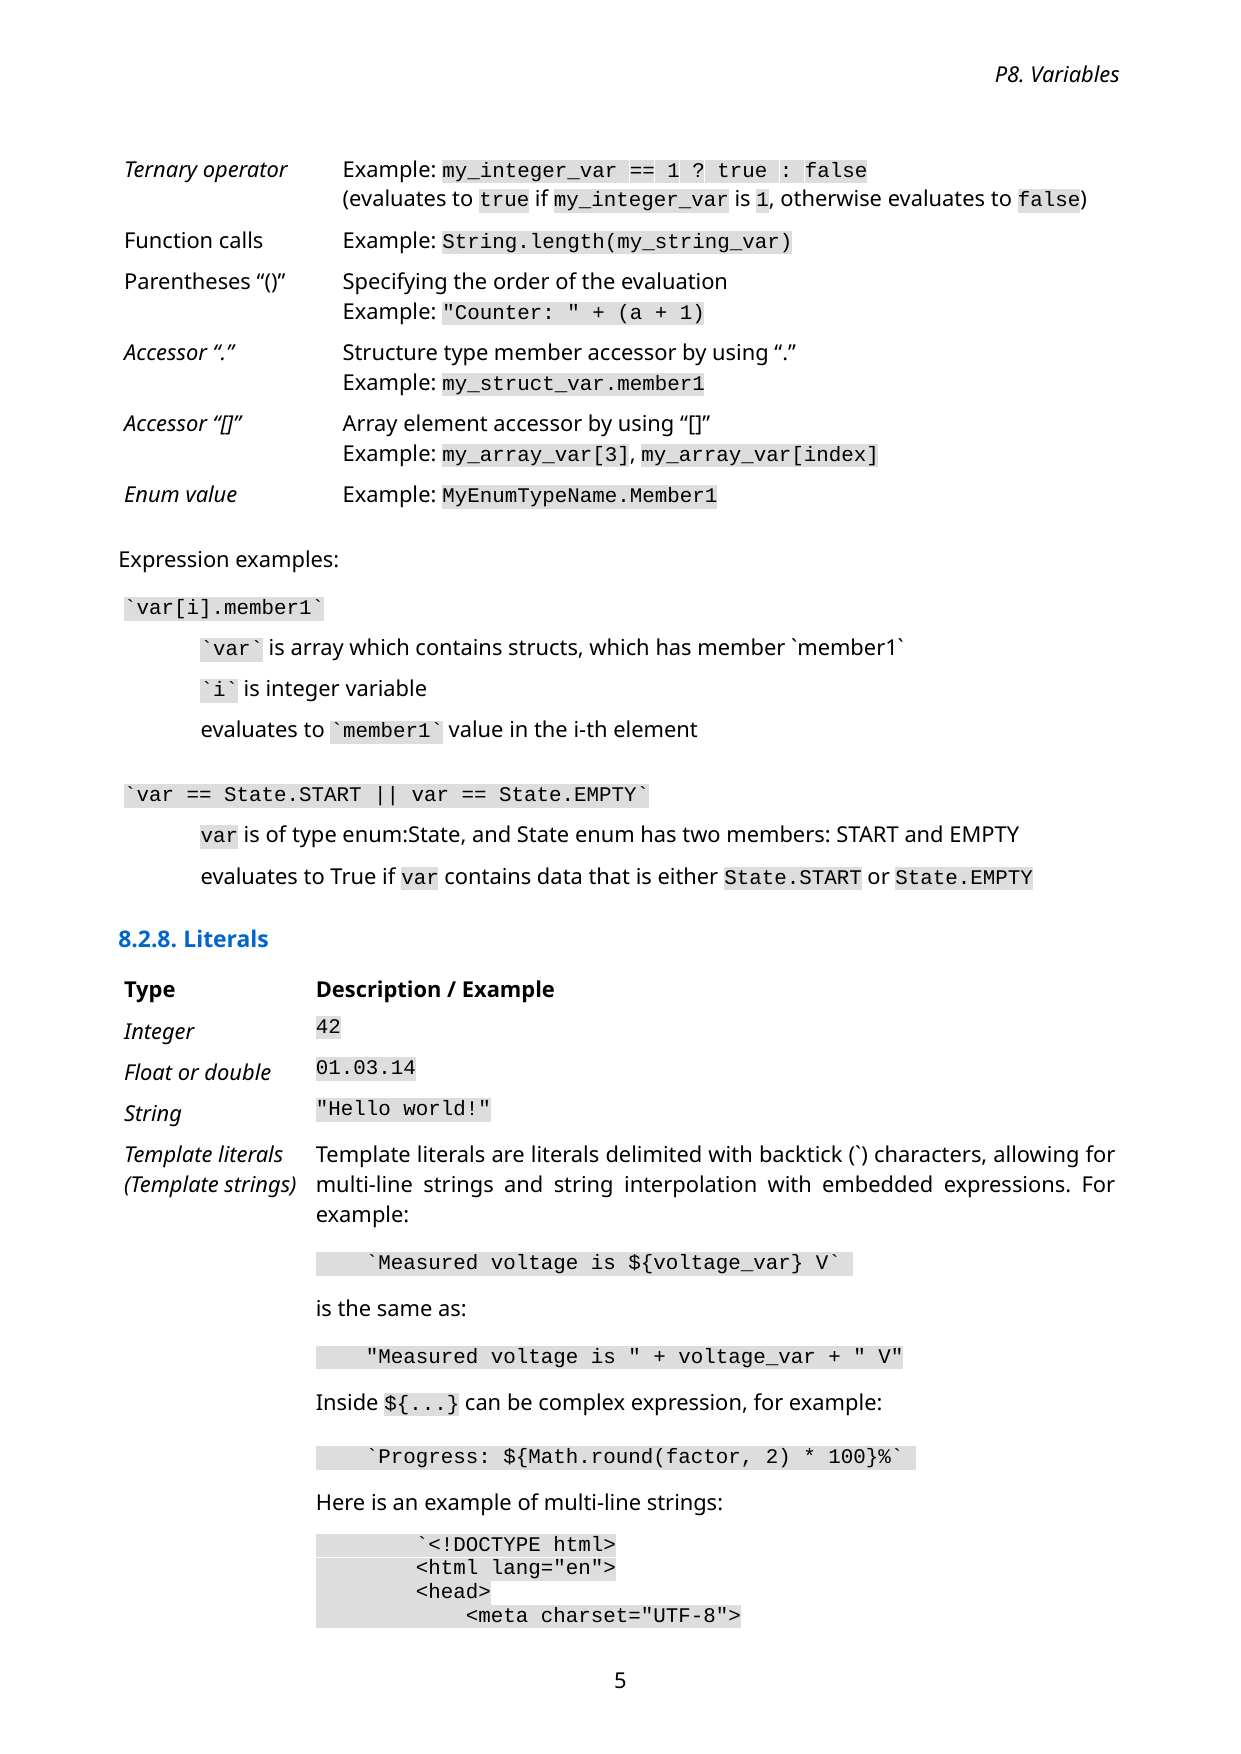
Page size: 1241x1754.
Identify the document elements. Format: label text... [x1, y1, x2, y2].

subtitle Literals [118, 923, 1122, 954]
table_header Type [118, 969, 310, 1010]
table_cell [337, 107, 1122, 148]
table_cell [118, 107, 337, 148]
table_cell `var` is array which contains structs, which has member `member1` [195, 626, 1122, 667]
table_cell Example: my_integer_var == 1 ? true : false (evaluates to true if my_integer_var is 1, otherwise evaluates to false) [337, 148, 1122, 219]
table_cell [118, 855, 195, 896]
table_cell 01.03.14 [310, 1051, 1122, 1092]
table_cell [118, 814, 195, 855]
table_cell Parentheses “()” [118, 260, 337, 331]
table_cell Template literals (Template strings) [118, 1134, 310, 1634]
table_cell Template literals are literals delimited with backtick (`) characters, allowing for multi-line strings and string interpolation with embedded expressions. For example: `Measured voltage is ${voltage_var} V` is the same as: "Measured voltage is " + voltage_var + " V" Inside ${...} can be complex expression, for example: `Progress: ${Math.round(factor, 2) * 100}%` Here is an example of multi-line strings: `<!DOCTYPE html> <html lang="en"> <head> <meta charset="UTF-8"> [310, 1134, 1122, 1634]
table_cell Accessor “.” [118, 331, 337, 402]
table_cell Integer [118, 1010, 310, 1051]
table_cell Array element accessor by using “[]” Example: my_array_var[3], my_array_var[index] [337, 402, 1122, 473]
table_cell Example: String.length(my_string_var) [337, 219, 1122, 260]
table_cell Structure type member accessor by using “.” Example: my_struct_var.member1 [337, 331, 1122, 402]
table_cell var is of type enum:State, and State enum has two members: START and EMPTY [195, 814, 1122, 855]
table_cell Enum value [118, 473, 337, 514]
table_cell [118, 668, 195, 709]
table_cell [195, 750, 1122, 778]
table_cell Specifying the order of the evaluation Example: "Counter: " + (a + 1) [337, 260, 1122, 331]
table_cell `var == State.START || var == State.EMPTY` [118, 779, 1122, 814]
table_cell Accessor “[]” [118, 402, 337, 473]
table_cell Example: MyEnumTypeName.Member1 [337, 473, 1122, 514]
table_header Description / Example [310, 969, 1122, 1010]
table_header `var[i].member1` [118, 591, 1122, 626]
table_cell `i` is integer variable [195, 668, 1122, 709]
table_cell "Hello world!" [310, 1093, 1122, 1134]
table_cell 42 [310, 1010, 1122, 1051]
table_cell Ternary operator [118, 148, 337, 219]
table_cell [118, 709, 195, 750]
table_cell [118, 750, 195, 778]
table_cell Function calls [118, 219, 337, 260]
table_cell evaluates to `member1` value in the i-th element [195, 709, 1122, 750]
table_cell String [118, 1093, 310, 1134]
table_cell [118, 626, 195, 667]
text Expression examples: [118, 544, 1122, 574]
table_cell Float or double [118, 1051, 310, 1092]
table_cell evaluates to True if var contains data that is either State.START or State.EMPTY [195, 855, 1122, 896]
